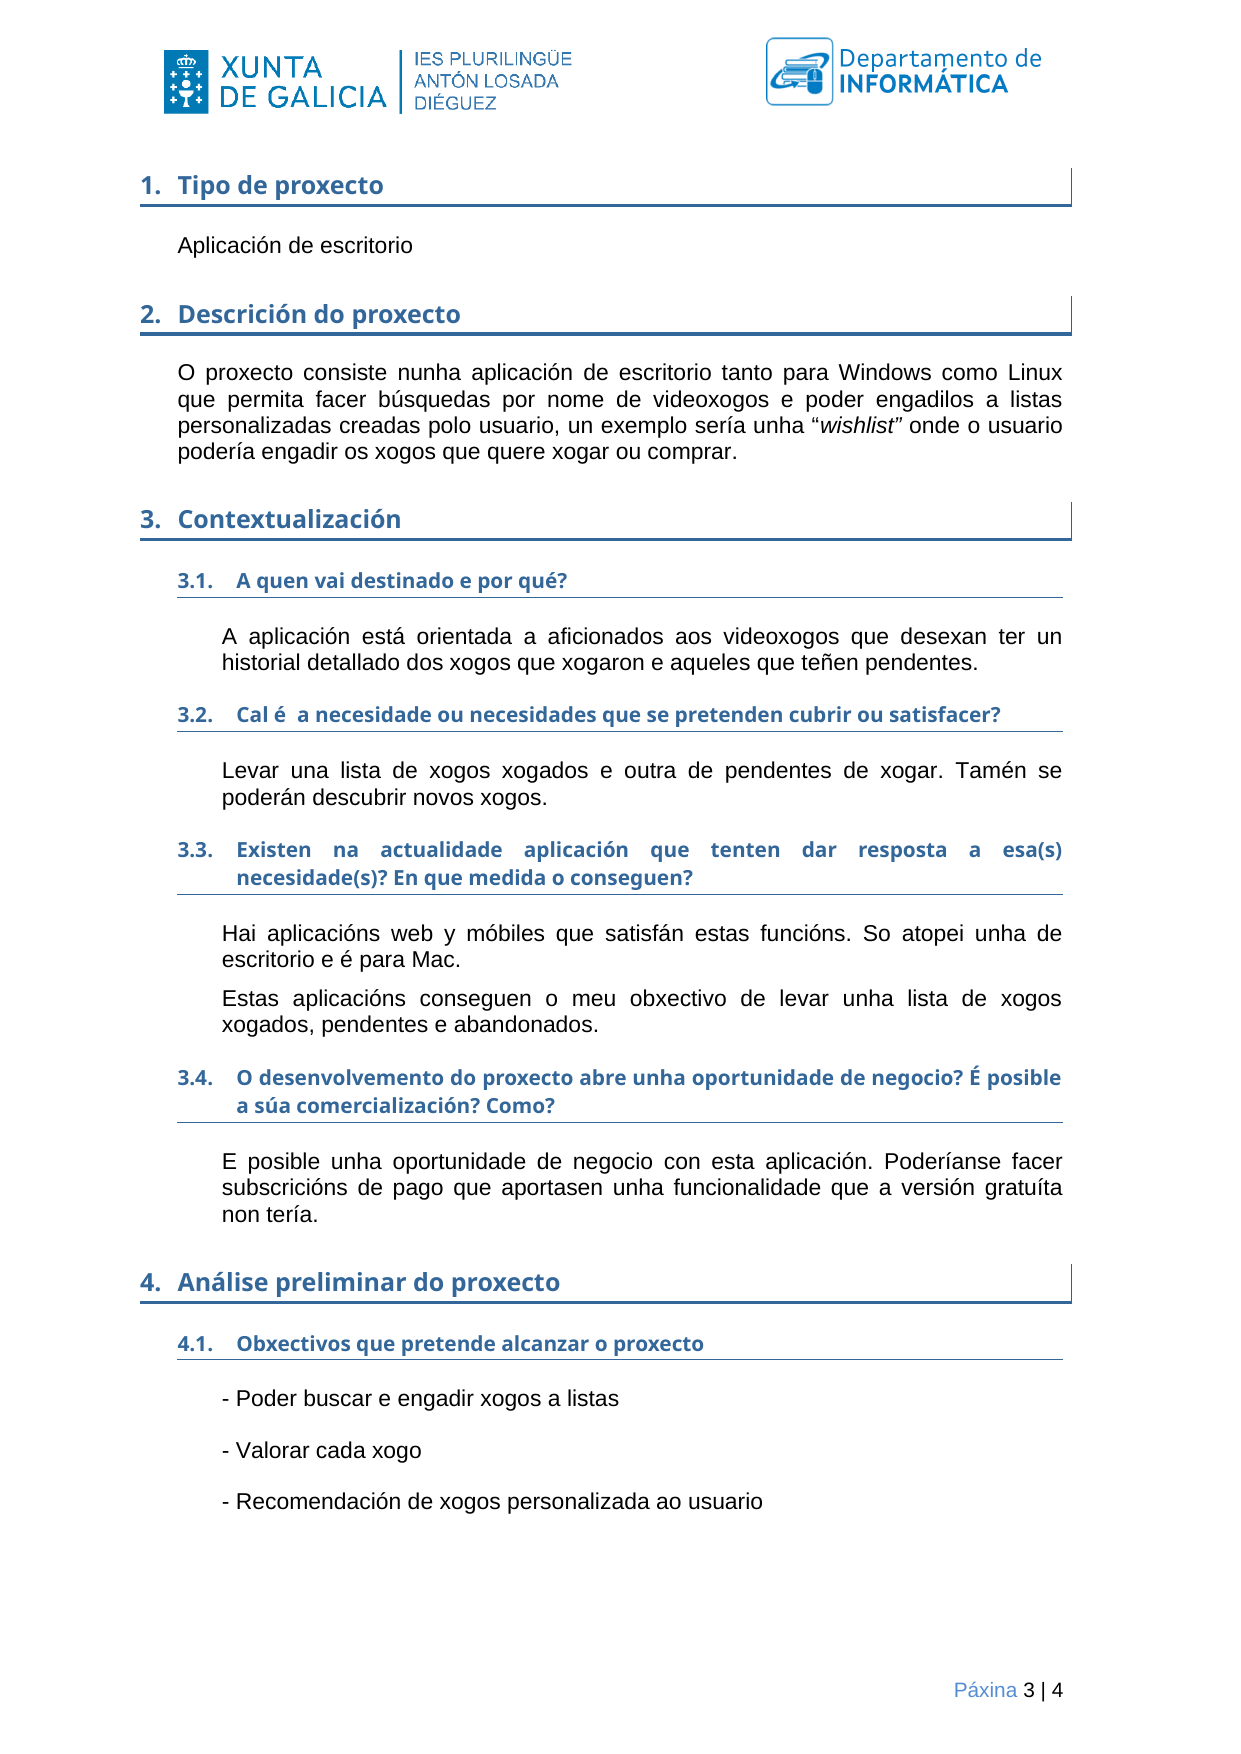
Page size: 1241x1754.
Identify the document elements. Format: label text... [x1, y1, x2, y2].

text O proxecto consiste nunha aplicación de escritorio tanto para Windows como Linux que permita facer búsquedas por nome de videoxogos e poder engadilos a listas personalizadas creadas polo usuario, un exemplo sería unha “wishlist” onde o usuario podería engadir os xogos que quere xogar ou comprar. [177, 359, 1063, 464]
subtitle Existen na actualidade aplicación que tenten dar resposta a esa(s) necesidade(s)? En que medida o conseguen? [177, 835, 1063, 894]
subtitle Obxectivos que pretende alcanzar o proxecto [177, 1329, 1063, 1359]
subtitle Análise preliminar do proxecto [140, 1264, 1071, 1301]
subtitle A quen vai destinado e por qué? [177, 566, 1063, 597]
text - Recomendación de xogos personalizada ao usuario [222, 1488, 1063, 1514]
text E posible unha oportunidade de negocio con esta aplicación. Poderíanse facer subscricións de pago que aportasen unha funcionalidade que a versión gratuíta non tería. [222, 1148, 1063, 1227]
subtitle Descrición do proxecto [140, 296, 1071, 332]
text - Valorar cada xogo [222, 1437, 1063, 1463]
text A aplicación está orientada a aficionados aos videoxogos que desexan ter un historial detallado dos xogos que xogaron e aqueles que teñen pendentes. [222, 623, 1063, 676]
text Hai aplicacións web y móbiles que satisfán estas funcións. So atopei unha de escritorio e é para Mac. [222, 920, 1063, 973]
subtitle O desenvolvemento do proxecto abre unha oportunidade de negocio? É posible a súa comercialización? Como? [177, 1063, 1063, 1122]
subtitle Contextualización [140, 502, 1071, 538]
subtitle Tipo de proxecto [140, 168, 1071, 204]
subtitle Cal é a necesidade ou necesidades que se pretenden cubrir ou satisfacer? [177, 701, 1063, 731]
text - Poder buscar e engadir xogos a listas [222, 1385, 1063, 1412]
picture [154, 36, 581, 125]
text Levar una lista de xogos xogados e outra de pendentes de xogar. Tamén se poderán descubrir novos xogos. [222, 757, 1063, 810]
text Aplicación de escritorio [177, 232, 1063, 258]
text Estas aplicacións conseguen o meu obxectivo de levar unha lista de xogos xogados, pendentes e abandonados. [222, 985, 1063, 1038]
picture [758, 28, 1052, 122]
